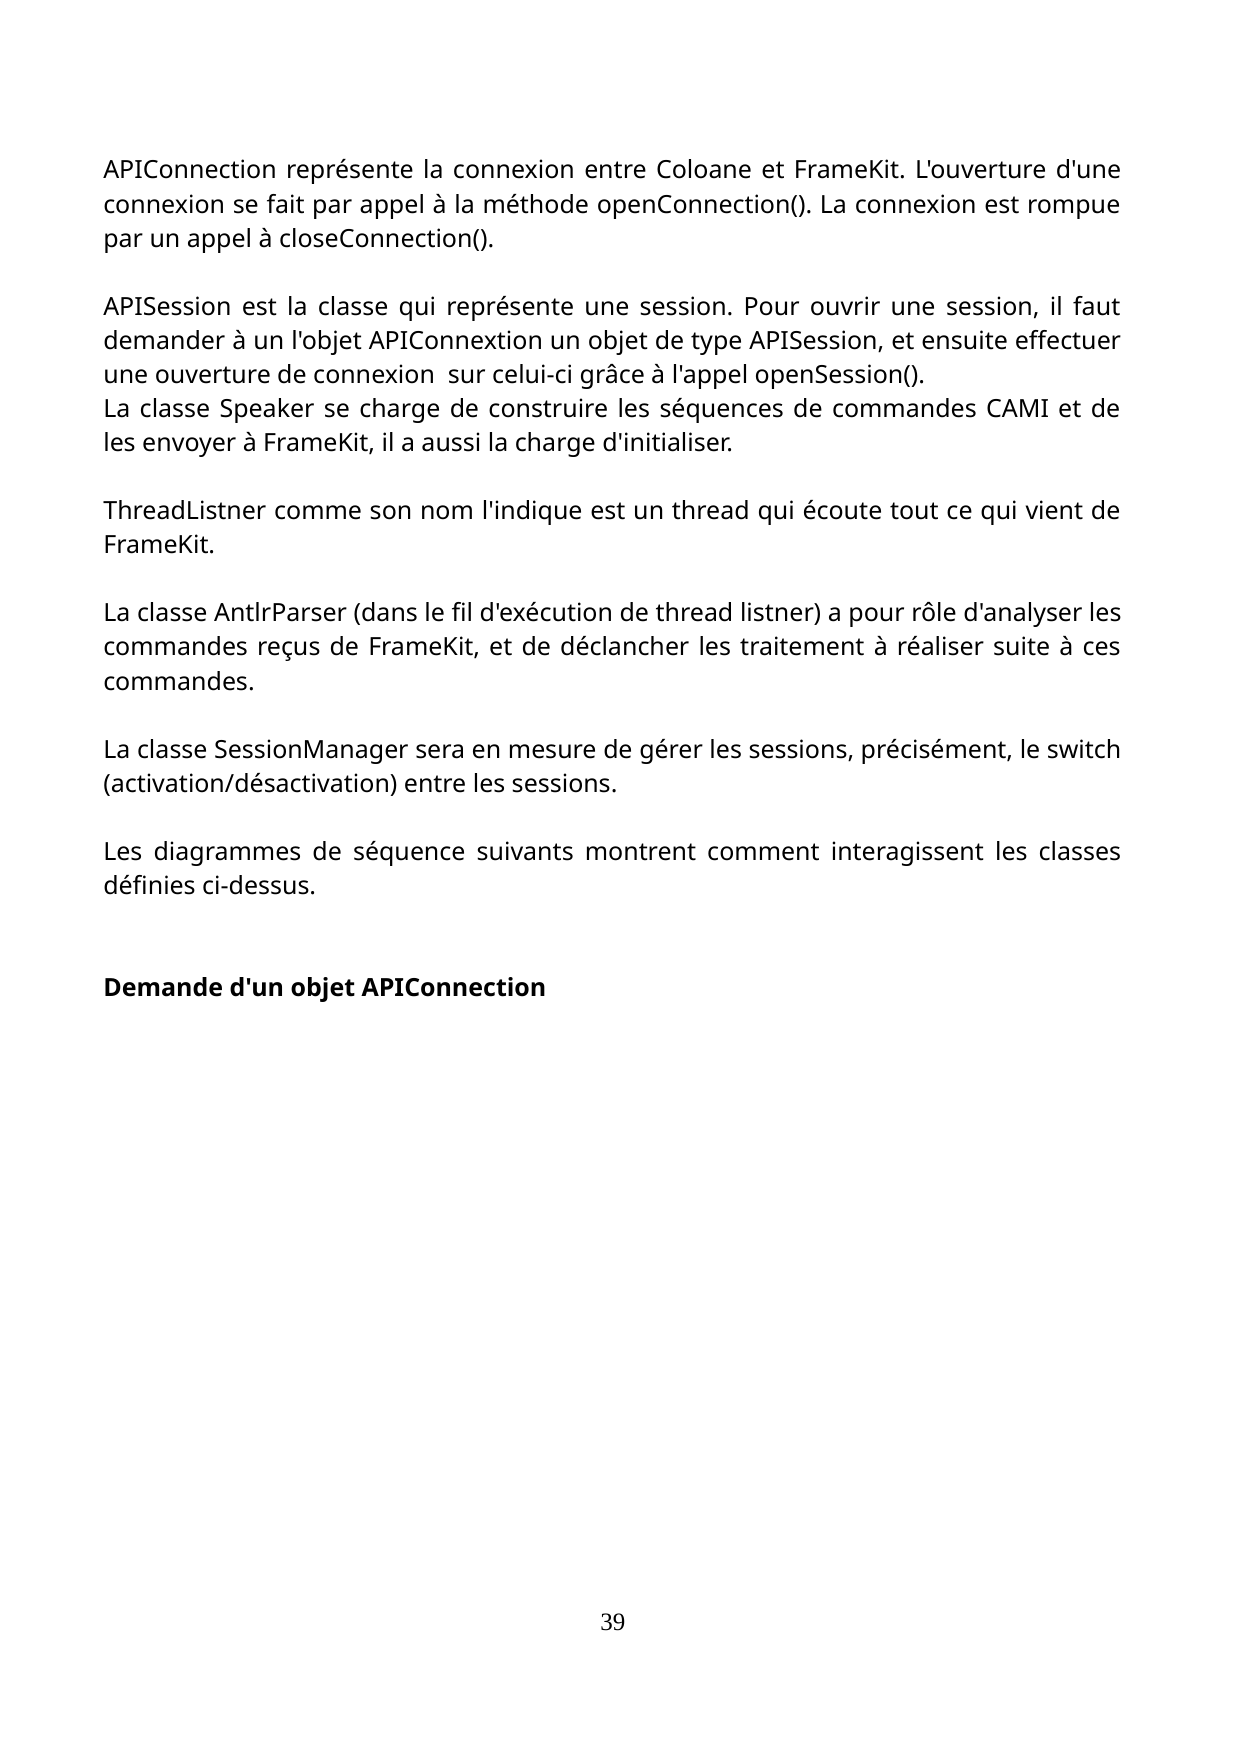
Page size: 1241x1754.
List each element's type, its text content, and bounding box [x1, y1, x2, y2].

text APIConnection représente la connexion entre Coloane et FrameKit. L'ouverture d'une connexion se fait par appel à la méthode openConnection(). La connexion est rompue par un appel à closeConnection(). [103, 152, 1122, 254]
text APISession est la classe qui représente une session. Pour ouvrir une session, il faut demander à un l'objet APIConnextion un objet de type APISession, et ensuite effectuer une ouverture de connexion sur celui-ci grâce à l'appel openSession(). [103, 288, 1122, 391]
text La classe SessionManager sera en mesure de gérer les sessions, précisément, le switch (activation/désactivation) entre les sessions. [103, 731, 1122, 799]
text Demande d'un objet APIConnection [103, 970, 1122, 1004]
text ThreadListner comme son nom l'indique est un thread qui écoute tout ce qui vient de FrameKit. [103, 493, 1122, 561]
text La classe Speaker se charge de construire les séquences de commandes CAMI et de les envoyer à FrameKit, il a aussi la charge d'initialiser. [103, 391, 1122, 459]
text La classe AntlrParser (dans le fil d'exécution de thread listner) a pour rôle d'analyser les commandes reçus de FrameKit, et de déclancher les traitement à réaliser suite à ces commandes. [103, 595, 1122, 697]
text Les diagrammes de séquence suivants montrent comment interagissent les classes définies ci-dessus. [103, 833, 1122, 902]
